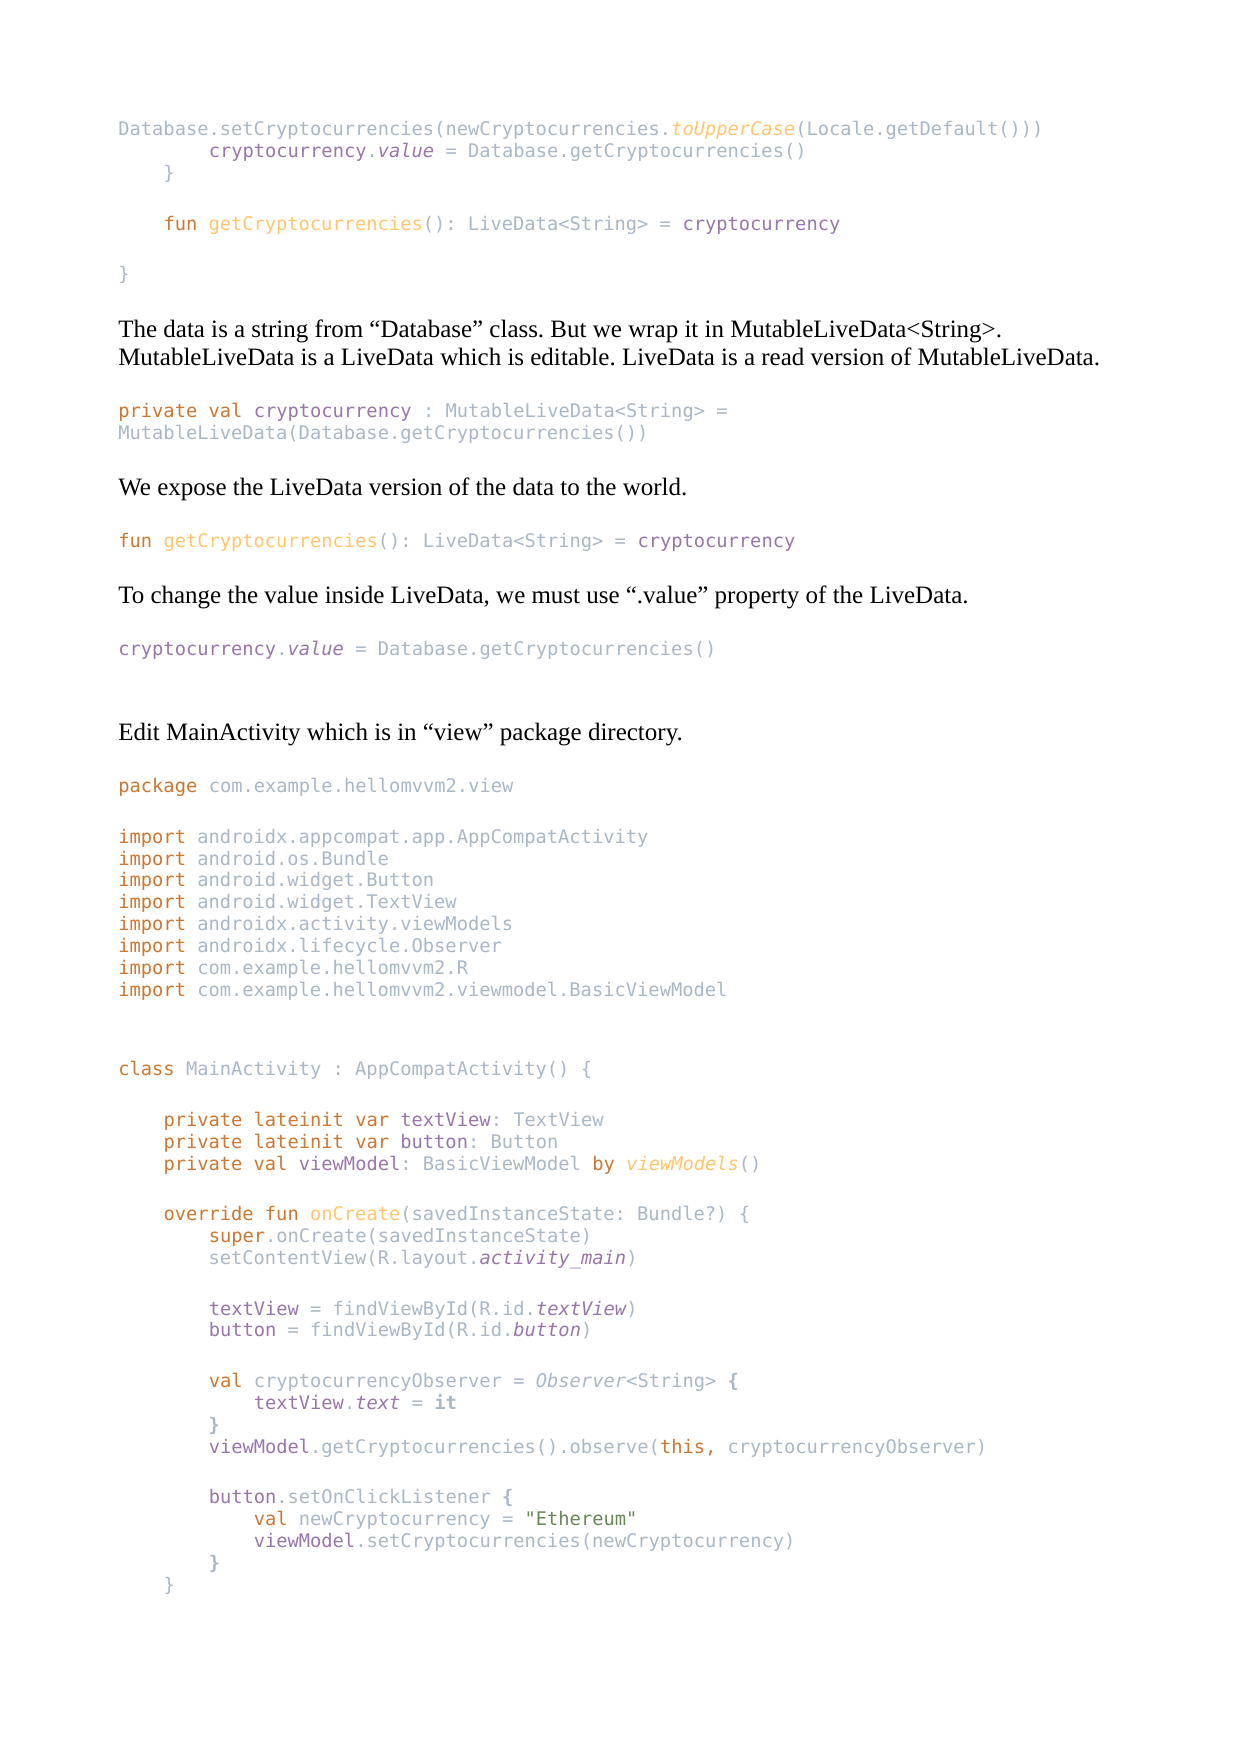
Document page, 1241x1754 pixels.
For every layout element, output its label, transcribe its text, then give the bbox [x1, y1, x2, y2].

text private val cryptocurrency : MutableLiveData<String> = MutableLiveData(Database.getCryptocurrencies()) [118, 400, 1122, 444]
text Edit MainActivity which is in “view” package directory. [118, 717, 1122, 746]
text cryptocurrency.value = Database.getCryptocurrencies() [118, 638, 1122, 660]
text fun getCryptocurrencies(): LiveData<String> = cryptocurrency [118, 530, 1122, 552]
text To change the value inside LiveData, we must use “.value” property of the LiveData. [118, 581, 1122, 609]
text Database.setCryptocurrencies(newCryptocurrencies.toUpperCase(Locale.getDefault())) cryptocurrency.value = Database.getCryptocurrencies() } fun getCryptocurrencies(): LiveData<String> = cryptocurrency } [118, 118, 1122, 285]
text The data is a string from “Database” class. But we wrap it in MutableLiveData<String>. MutableLiveData is a LiveData which is editable. LiveData is a read version of MutableLiveData. [118, 314, 1122, 371]
text package com.example.hellomvvm2.view import androidx.appcompat.app.AppCompatActivity import android.os.Bundle import android.widget.Button import android.widget.TextView import androidx.activity.viewModels import androidx.lifecycle.Observer import com.example.hellomvvm2.R import com.example.hellomvvm2.viewmodel.BasicViewModel class MainActivity : AppCompatActivity() { private lateinit var textView: TextView private lateinit var button: Button private val viewModel: BasicViewModel by viewModels() override fun onCreate(savedInstanceState: Bundle?) { super.onCreate(savedInstanceState) setContentView(R.layout.activity_main) textView = findViewById(R.id.textView) button = findViewById(R.id.button) val cryptocurrencyObserver = Observer<String> { textView.text = it } viewModel.getCryptocurrencies().observe(this, cryptocurrencyObserver) button.setOnClickListener { val newCryptocurrency = "Ethereum" viewModel.setCryptocurrencies(newCryptocurrency) } } [118, 775, 1122, 1596]
text We expose the LiveData version of the data to the world. [118, 472, 1122, 501]
